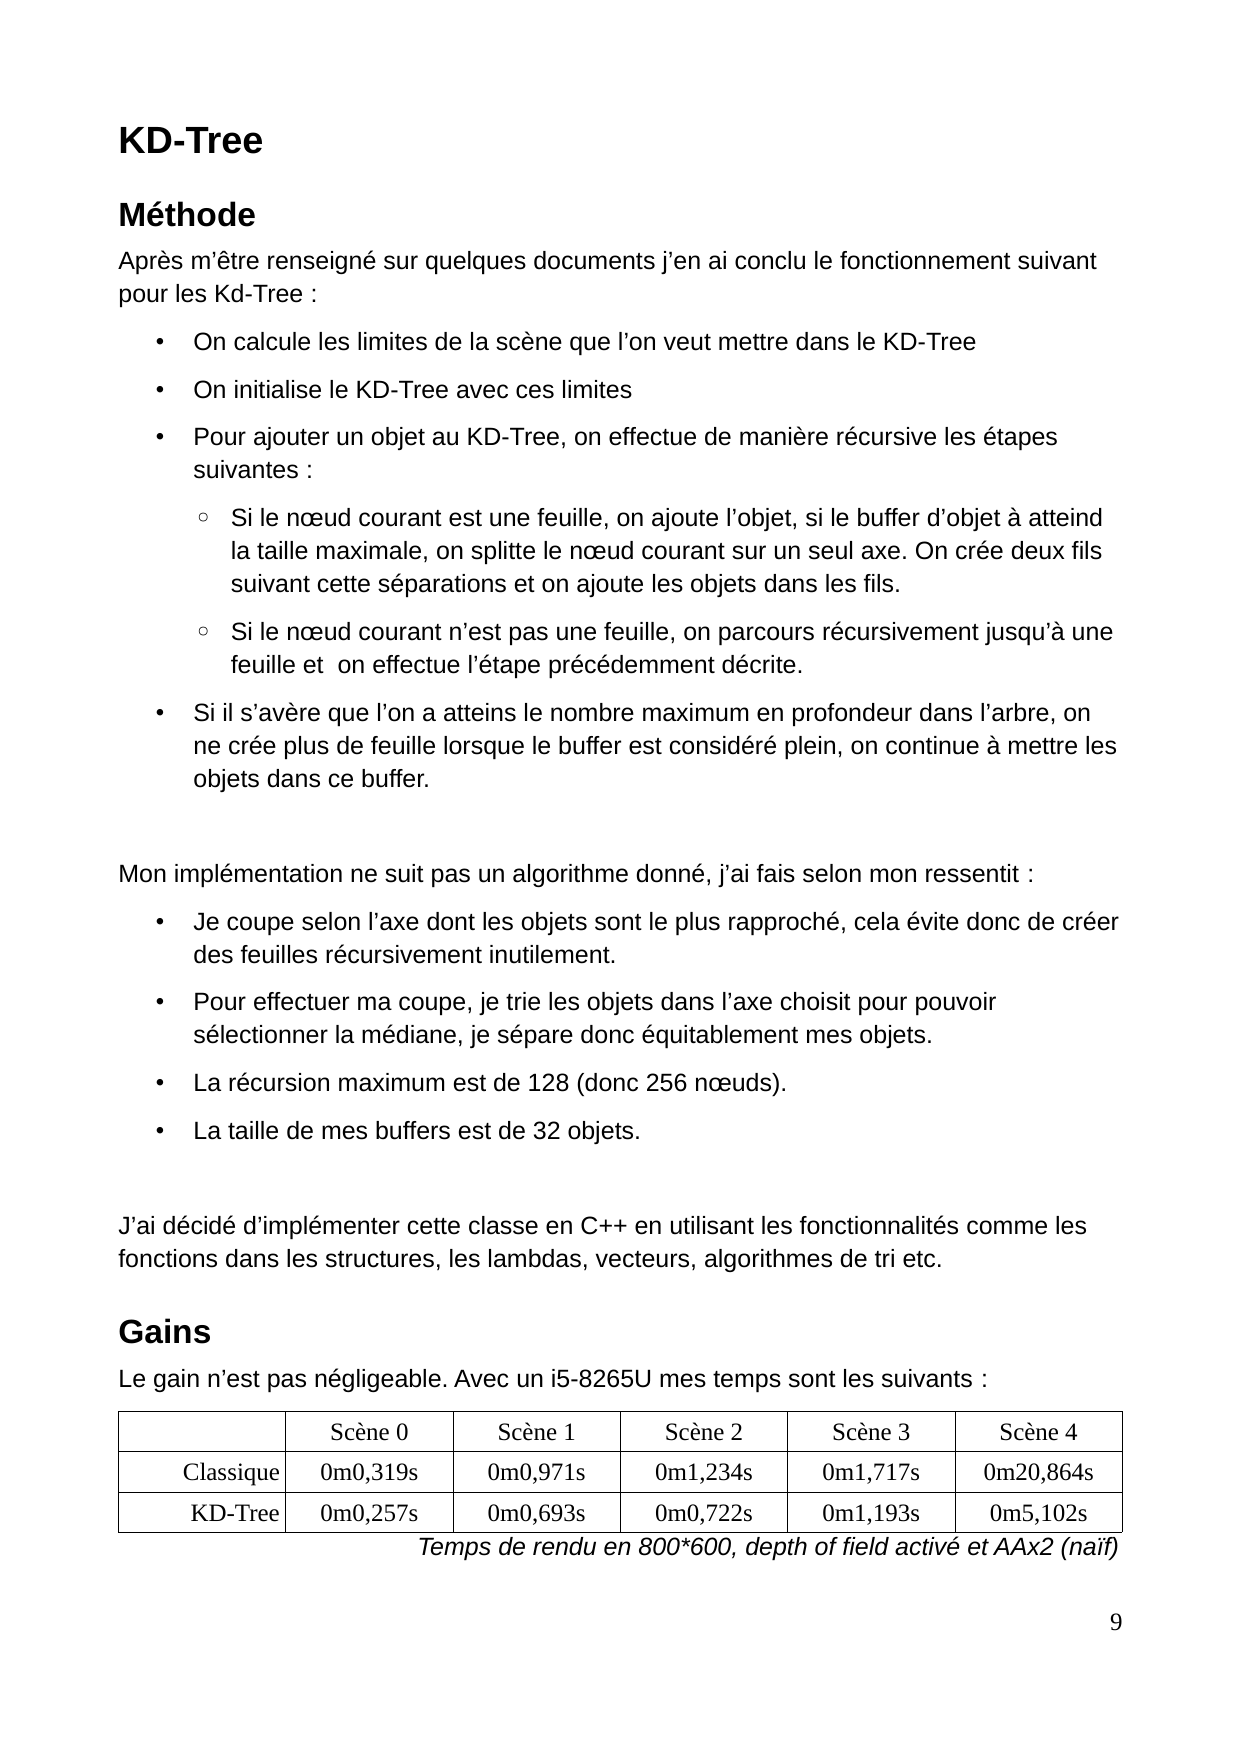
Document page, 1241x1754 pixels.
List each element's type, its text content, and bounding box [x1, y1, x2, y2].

table_header Scène 0 [286, 1412, 453, 1451]
text Après m’être renseigné sur quelques documents j’en ai conclu le fonctionnement suivant pour les Kd-Tree : [118, 246, 1122, 308]
list Pour ajouter un objet au KD-Tree, on effectue de manière récursive les étapes suivantes : [156, 422, 1122, 484]
list La récursion maximum est de 128 (donc 256 nœuds). [156, 1068, 1122, 1097]
table_cell KD-Tree [119, 1493, 285, 1532]
table_header Scène 1 [454, 1412, 620, 1451]
table_cell 0m1,193s [788, 1493, 955, 1532]
table_cell 0m1,234s [621, 1452, 787, 1492]
table_cell 0m0,257s [286, 1493, 453, 1532]
table_header Scène 2 [621, 1412, 787, 1451]
table_cell 0m5,102s [956, 1493, 1122, 1532]
list Pour effectuer ma coupe, je trie les objets dans l’axe choisit pour pouvoir sélectionner la médiane, je sépare donc équitablement mes objets. [156, 987, 1122, 1049]
list Si le nœud courant est une feuille, on ajoute l’objet, si le buffer d’objet à atteind la taille maximale, on splitte le nœud courant sur un seul axe. On crée deux fils suivant cette séparations et on ajoute les objets dans les fils. [193, 503, 1122, 598]
table_header Scène 4 [956, 1412, 1122, 1451]
subtitle Gains [118, 1312, 1122, 1351]
list Si il s’avère que l’on a atteins le nombre maximum en profondeur dans l’arbre, on ne crée plus de feuille lorsque le buffer est considéré plein, on continue à mettre les objets dans ce buffer. [156, 697, 1122, 792]
list La taille de mes buffers est de 32 objets. [156, 1116, 1122, 1144]
table_cell 0m0,319s [286, 1452, 453, 1492]
subtitle KD-Tree [118, 118, 1122, 162]
subtitle Méthode [118, 195, 1122, 234]
table_cell 0m0,971s [454, 1452, 620, 1492]
list Si le nœud courant n’est pas une feuille, on parcours récursivement jusqu’à une feuille et on effectue l’étape précédemment décrite. [193, 617, 1122, 679]
list On calcule les limites de la scène que l’on veut mettre dans le KD-Tree [156, 327, 1122, 356]
table_cell 0m0,693s [454, 1493, 620, 1532]
text J’ai décidé d’implémenter cette classe en C++ en utilisant les fonctionnalités comme les fonctions dans les structures, les lambdas, vecteurs, algorithmes de tri etc. [118, 1211, 1122, 1273]
text Le gain n’est pas négligeable. Avec un i5-8265U mes temps sont les suivants : [118, 1363, 1122, 1392]
table_cell 0m0,722s [621, 1493, 787, 1532]
table_cell 0m1,717s [788, 1452, 955, 1492]
table_cell Classique [119, 1452, 285, 1492]
table_header Scène 3 [788, 1412, 955, 1451]
table_cell 0m20,864s [956, 1452, 1122, 1492]
text Mon implémentation ne suit pas un algorithme donné, j’ai fais selon mon ressentit : [118, 859, 1122, 888]
text Temps de rendu en 800*600, depth of field activé et AAx2 (naïf) [118, 1533, 1122, 1561]
list Je coupe selon l’axe dont les objets sont le plus rapproché, cela évite donc de créer des feuilles récursivement inutilement. [156, 906, 1122, 968]
list On initialise le KD-Tree avec ces limites [156, 374, 1122, 403]
table_header [119, 1412, 285, 1451]
